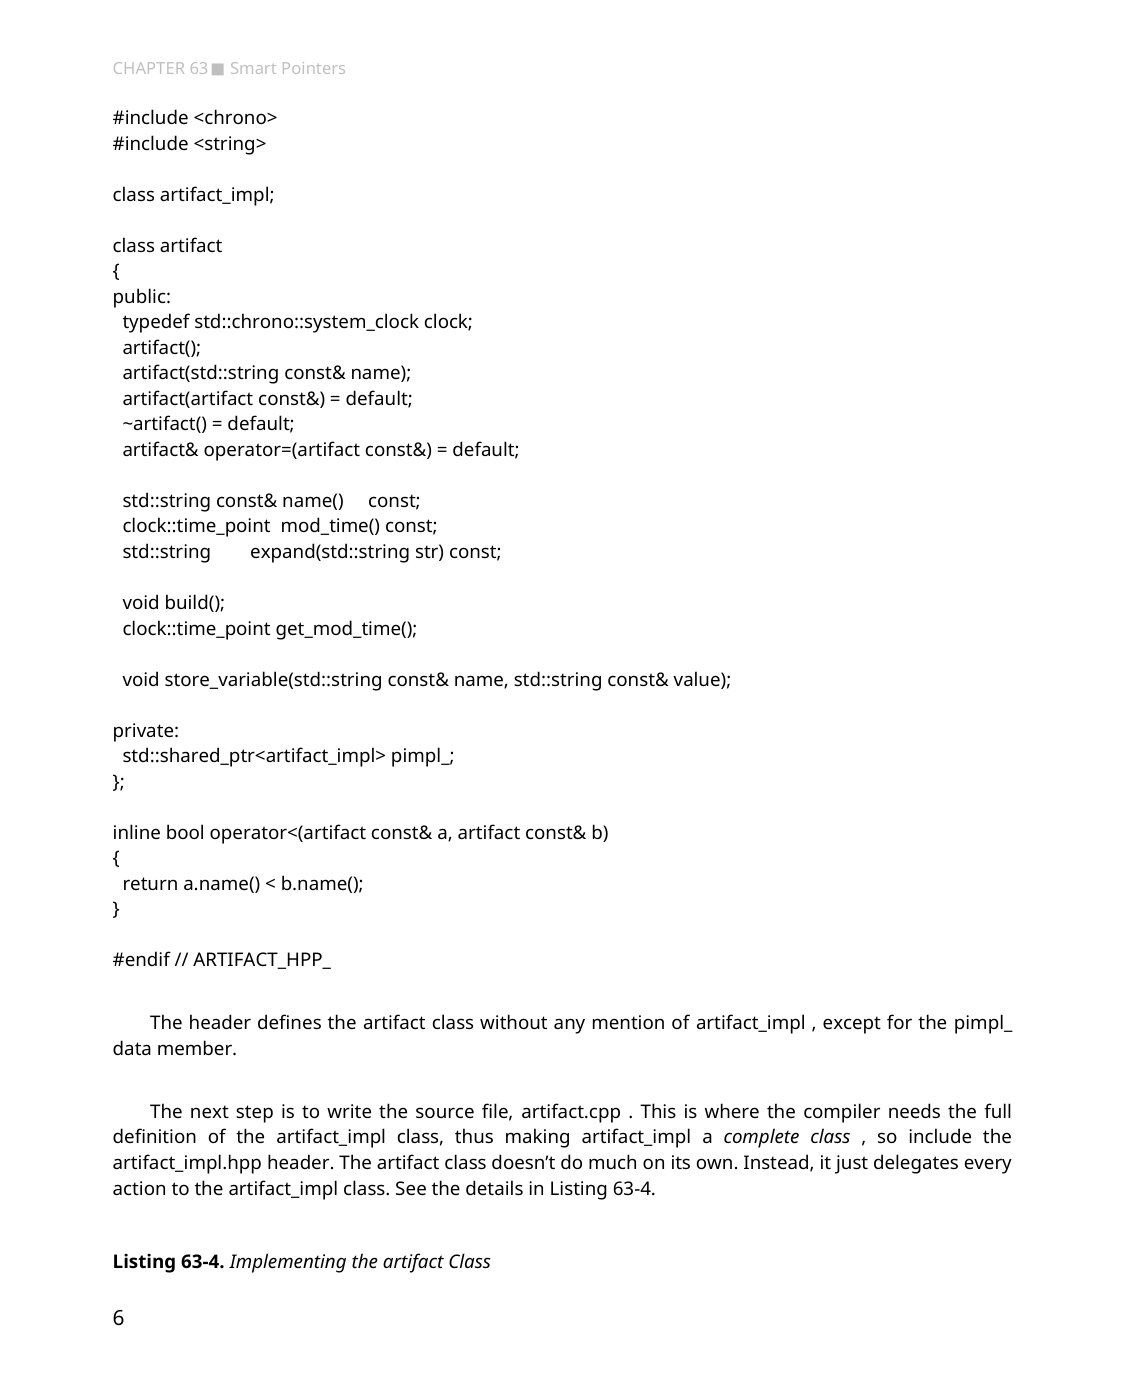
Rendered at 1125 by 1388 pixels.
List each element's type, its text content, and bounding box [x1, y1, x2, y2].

text std::shared_ptr<artifact_impl> pimpl_; [112, 742, 1012, 768]
text The header defines the artifact class without any mention of artifact_impl , except for the pimpl_ data member. [112, 1010, 1012, 1061]
text artifact& operator=(artifact const&) = default; [112, 436, 1012, 462]
text ~artifact() = default; [112, 411, 1012, 436]
text class artifact [112, 232, 1012, 258]
text void store_variable(std::string const& name, std::string const& value); [112, 666, 1012, 691]
text } [112, 896, 1012, 921]
text Listing 63-4. Implementing the artifact Class [112, 1248, 1012, 1274]
text clock::time_point get_mod_time(); [112, 615, 1012, 640]
text typedef std::chrono::system_clock clock; [112, 309, 1012, 334]
text std::string const& name() const; [112, 487, 1012, 513]
text artifact(artifact const&) = default; [112, 385, 1012, 411]
text #include <string> [112, 130, 1012, 156]
text std::string expand(std::string str) const; [112, 538, 1012, 564]
text #include <chrono> [112, 104, 1012, 130]
text #endif // ARTIFACT_HPP_ [112, 947, 1012, 972]
text void build(); [112, 589, 1012, 615]
text artifact(); [112, 334, 1012, 360]
text private: [112, 717, 1012, 742]
text public: [112, 283, 1012, 309]
text return a.name() < b.name(); [112, 870, 1012, 896]
text inline bool operator<(artifact const& a, artifact const& b) [112, 819, 1012, 844]
text { [112, 258, 1012, 283]
text The next step is to write the source file, artifact.cpp . This is where the compiler needs the full definition of the artifact_impl class, thus making artifact_impl a complete class , so include the artifact_impl.hpp header. The artifact class doesn’t do much on its own. Instead, it just delegates every action to the artifact_impl class. See the details in Listing 63-4. [112, 1098, 1012, 1200]
text clock::time_point mod_time() const; [112, 513, 1012, 538]
text }; [112, 768, 1012, 793]
text artifact(std::string const& name); [112, 360, 1012, 385]
text { [112, 844, 1012, 870]
text class artifact_impl; [112, 181, 1012, 207]
